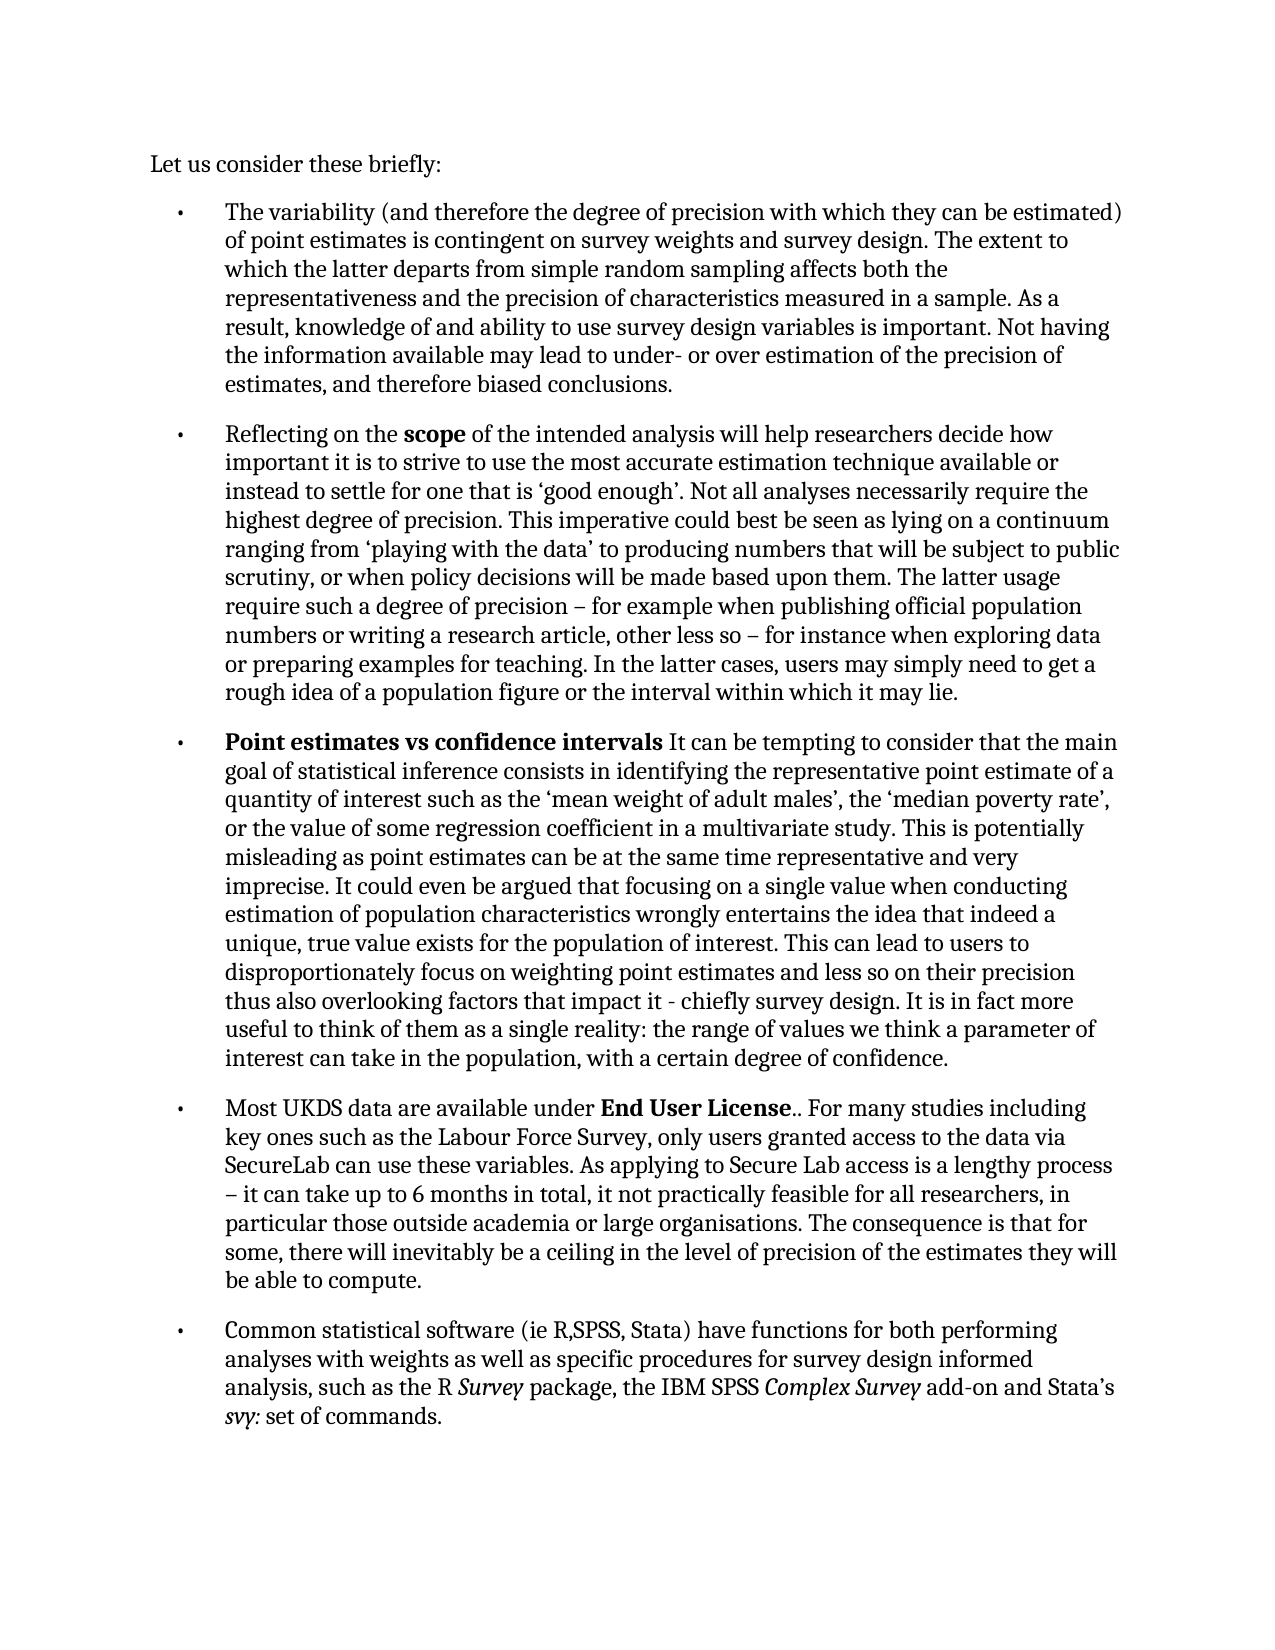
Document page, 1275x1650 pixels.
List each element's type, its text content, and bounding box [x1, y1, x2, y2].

list Common statistical software (ie R,SPSS, Stata) have functions for both performing analyses with weights as well as specific procedures for survey design informed analysis, such as the R Survey package, the IBM SPSS Complex Survey add-on and Stata’s svy: set of commands. [175, 1316, 1125, 1431]
list The variability (and therefore the degree of precision with which they can be estimated) of point estimates is contingent on survey weights and survey design. The extent to which the latter departs from simple random sampling affects both the representativeness and the precision of characteristics measured in a sample. As a result, knowledge of and ability to use survey design variables is important. Not having the information available may lead to under- or over estimation of the precision of estimates, and therefore biased conclusions. [175, 197, 1125, 399]
list Point estimates vs confidence intervals It can be tempting to consider that the main goal of statistical inference consists in identifying the representative point estimate of a quantity of interest such as the ‘mean weight of adult males’, the ‘median poverty rate’, or the value of some regression coefficient in a multivariate study. This is potentially misleading as point estimates can be at the same time representative and very imprecise. It could even be argued that focusing on a single value when conducting estimation of population characteristics wrongly entertains the idea that indeed a unique, true value exists for the population of interest. This can lead to users to disproportionately focus on weighting point estimates and less so on their precision thus also overlooking factors that impact it - chiefly survey design. It is in fact more useful to think of them as a single reality: the range of values we think a parameter of interest can take in the population, with a certain degree of confidence. [175, 728, 1125, 1073]
text Let us consider these briefly: [150, 150, 1125, 179]
list Reflecting on the scope of the intended analysis will help researchers decide how important it is to strive to use the most accurate estimation technique available or instead to settle for one that is ‘good enough’. Not all analyses necessarily require the highest degree of precision. This imperative could best be seen as lying on a continuum ranging from ‘playing with the data’ to producing numbers that will be subject to public scrutiny, or when policy decisions will be made based upon them. The latter usage require such a degree of precision – for example when publishing official population numbers or writing a research article, other less so – for instance when exploring data or preparing examples for teaching. In the latter cases, users may simply need to get a rough idea of a population figure or the interval within which it may lie. [175, 419, 1125, 707]
list Most UKDS data are available under End User License.. For many studies including key ones such as the Labour Force Survey, only users granted access to the data via SecureLab can use these variables. As applying to Secure Lab access is a lengthy process – it can take up to 6 months in total, it not practically feasible for all researchers, in particular those outside academia or large organisations. The consequence is that for some, there will inevitably be a ceiling in the level of precision of the estimates they will be able to compute. [175, 1094, 1125, 1295]
